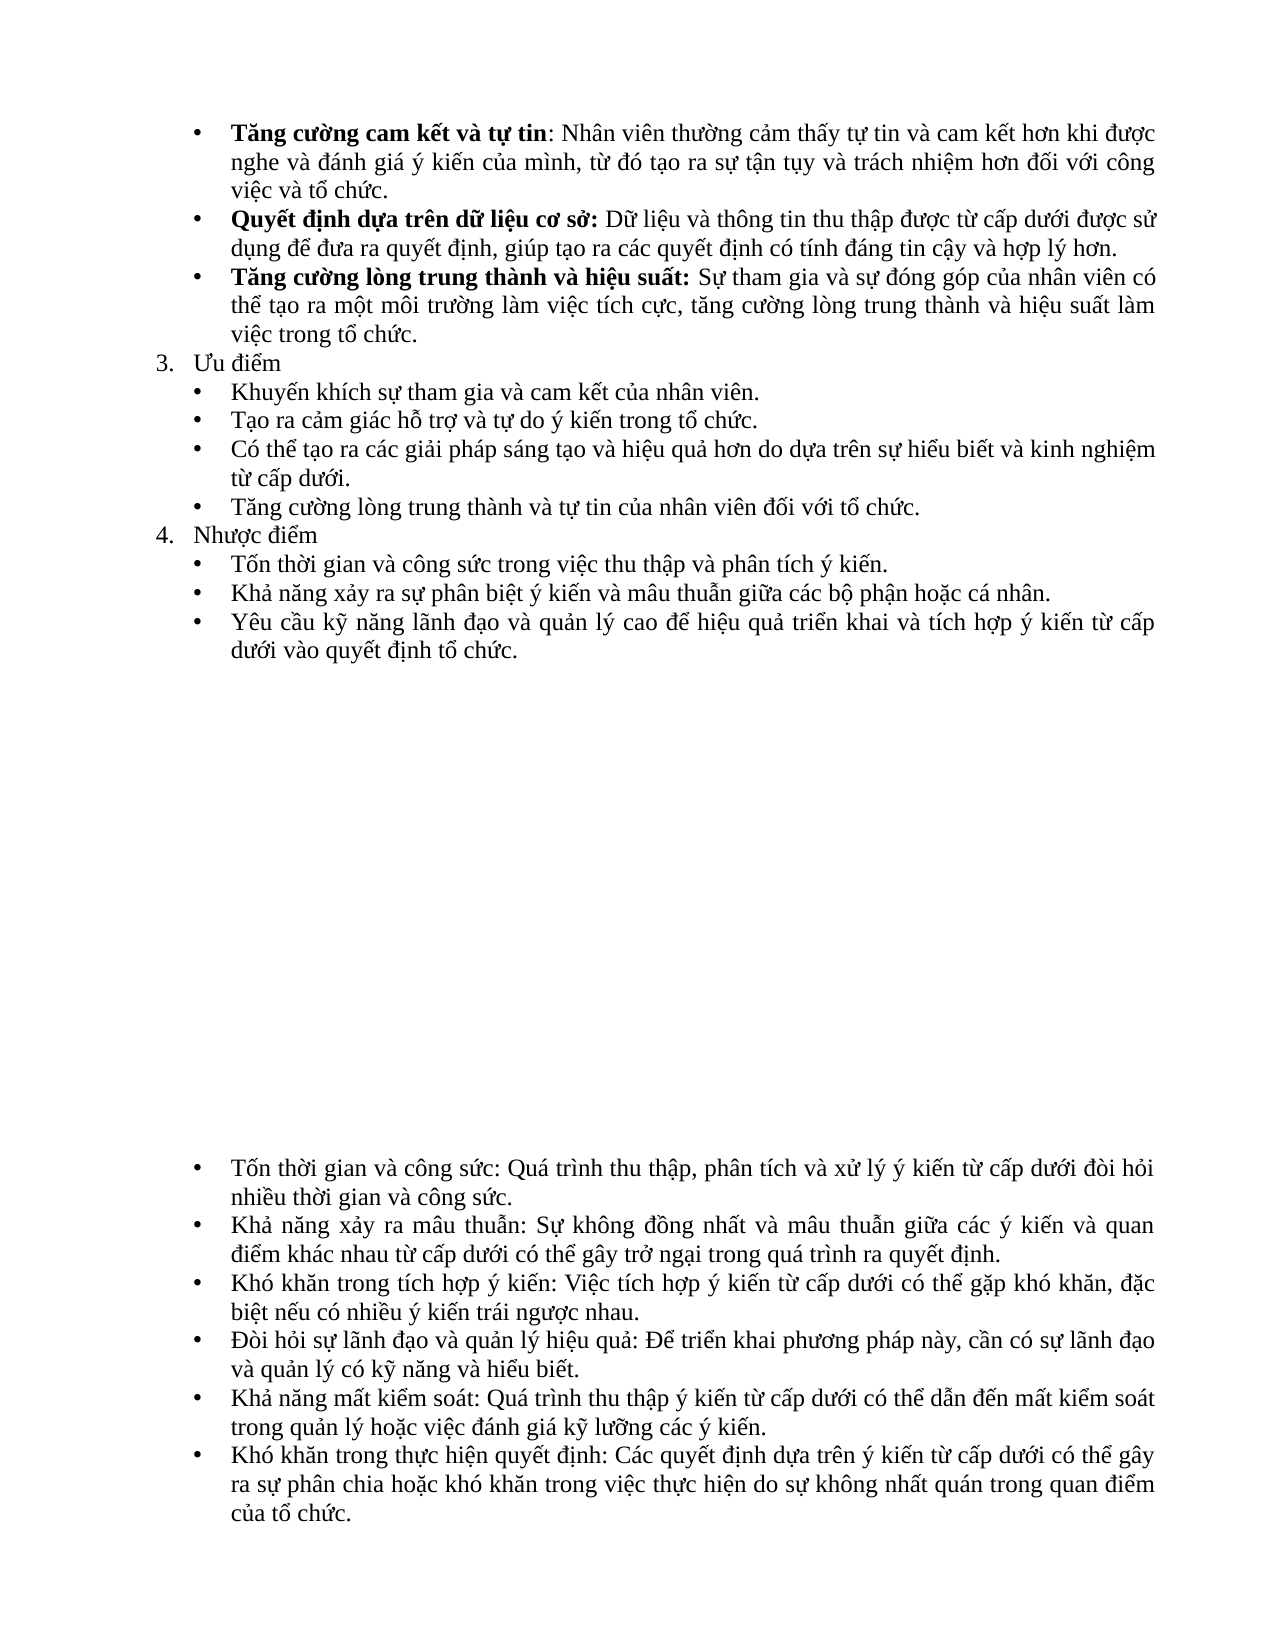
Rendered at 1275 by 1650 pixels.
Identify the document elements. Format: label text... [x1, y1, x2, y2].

list Khả năng xảy ra sự phân biệt ý kiến và mâu thuẫn giữa các bộ phận hoặc cá nhân. [193, 578, 1157, 607]
list Tăng cường cam kết và tự tin: Nhân viên thường cảm thấy tự tin và cam kết hơn khi được nghe và đánh giá ý kiến của mình, từ đó tạo ra sự tận tụy và trách nhiệm hơn đối với công việc và tổ chức. [193, 118, 1157, 204]
list Ưu điểm [156, 348, 1157, 377]
list Tạo ra cảm giác hỗ trợ và tự do ý kiến trong tổ chức. [193, 406, 1157, 434]
list Khó khăn trong thực hiện quyết định: Các quyết định dựa trên ý kiến từ cấp dưới có thể gây ra sự phân chia hoặc khó khăn trong việc thực hiện do sự không nhất quán trong quan điểm của tổ chức. [193, 1441, 1157, 1527]
list Nhược điểm [156, 521, 1157, 549]
list Tăng cường lòng trung thành và tự tin của nhân viên đối với tổ chức. [193, 492, 1157, 521]
list Có thể tạo ra các giải pháp sáng tạo và hiệu quả hơn do dựa trên sự hiểu biết và kinh nghiệm từ cấp dưới. [193, 434, 1157, 492]
list Khó khăn trong tích hợp ý kiến: Việc tích hợp ý kiến từ cấp dưới có thể gặp khó khăn, đặc biệt nếu có nhiều ý kiến trái ngược nhau. [193, 1268, 1157, 1326]
list Yêu cầu kỹ năng lãnh đạo và quản lý cao để hiệu quả triển khai và tích hợp ý kiến từ cấp dưới vào quyết định tổ chức. [193, 607, 1157, 664]
list Tốn thời gian và công sức: Quá trình thu thập, phân tích và xử lý ý kiến từ cấp dưới đòi hỏi nhiều thời gian và công sức. [193, 1153, 1157, 1211]
list Khuyến khích sự tham gia và cam kết của nhân viên. [193, 377, 1157, 406]
list Khả năng xảy ra mâu thuẫn: Sự không đồng nhất và mâu thuẫn giữa các ý kiến và quan điểm khác nhau từ cấp dưới có thể gây trở ngại trong quá trình ra quyết định. [193, 1211, 1157, 1268]
list Đòi hỏi sự lãnh đạo và quản lý hiệu quả: Để triển khai phương pháp này, cần có sự lãnh đạo và quản lý có kỹ năng và hiểu biết. [193, 1326, 1157, 1383]
list Quyết định dựa trên dữ liệu cơ sở: Dữ liệu và thông tin thu thập được từ cấp dưới được sử dụng để đưa ra quyết định, giúp tạo ra các quyết định có tính đáng tin cậy và hợp lý hơn. [193, 204, 1157, 262]
list Tăng cường lòng trung thành và hiệu suất: Sự tham gia và sự đóng góp của nhân viên có thể tạo ra một môi trường làm việc tích cực, tăng cường lòng trung thành và hiệu suất làm việc trong tổ chức. [193, 262, 1157, 348]
list Khả năng mất kiểm soát: Quá trình thu thập ý kiến từ cấp dưới có thể dẫn đến mất kiểm soát trong quản lý hoặc việc đánh giá kỹ lưỡng các ý kiến. [193, 1383, 1157, 1441]
list Tốn thời gian và công sức trong việc thu thập và phân tích ý kiến. [193, 549, 1157, 578]
